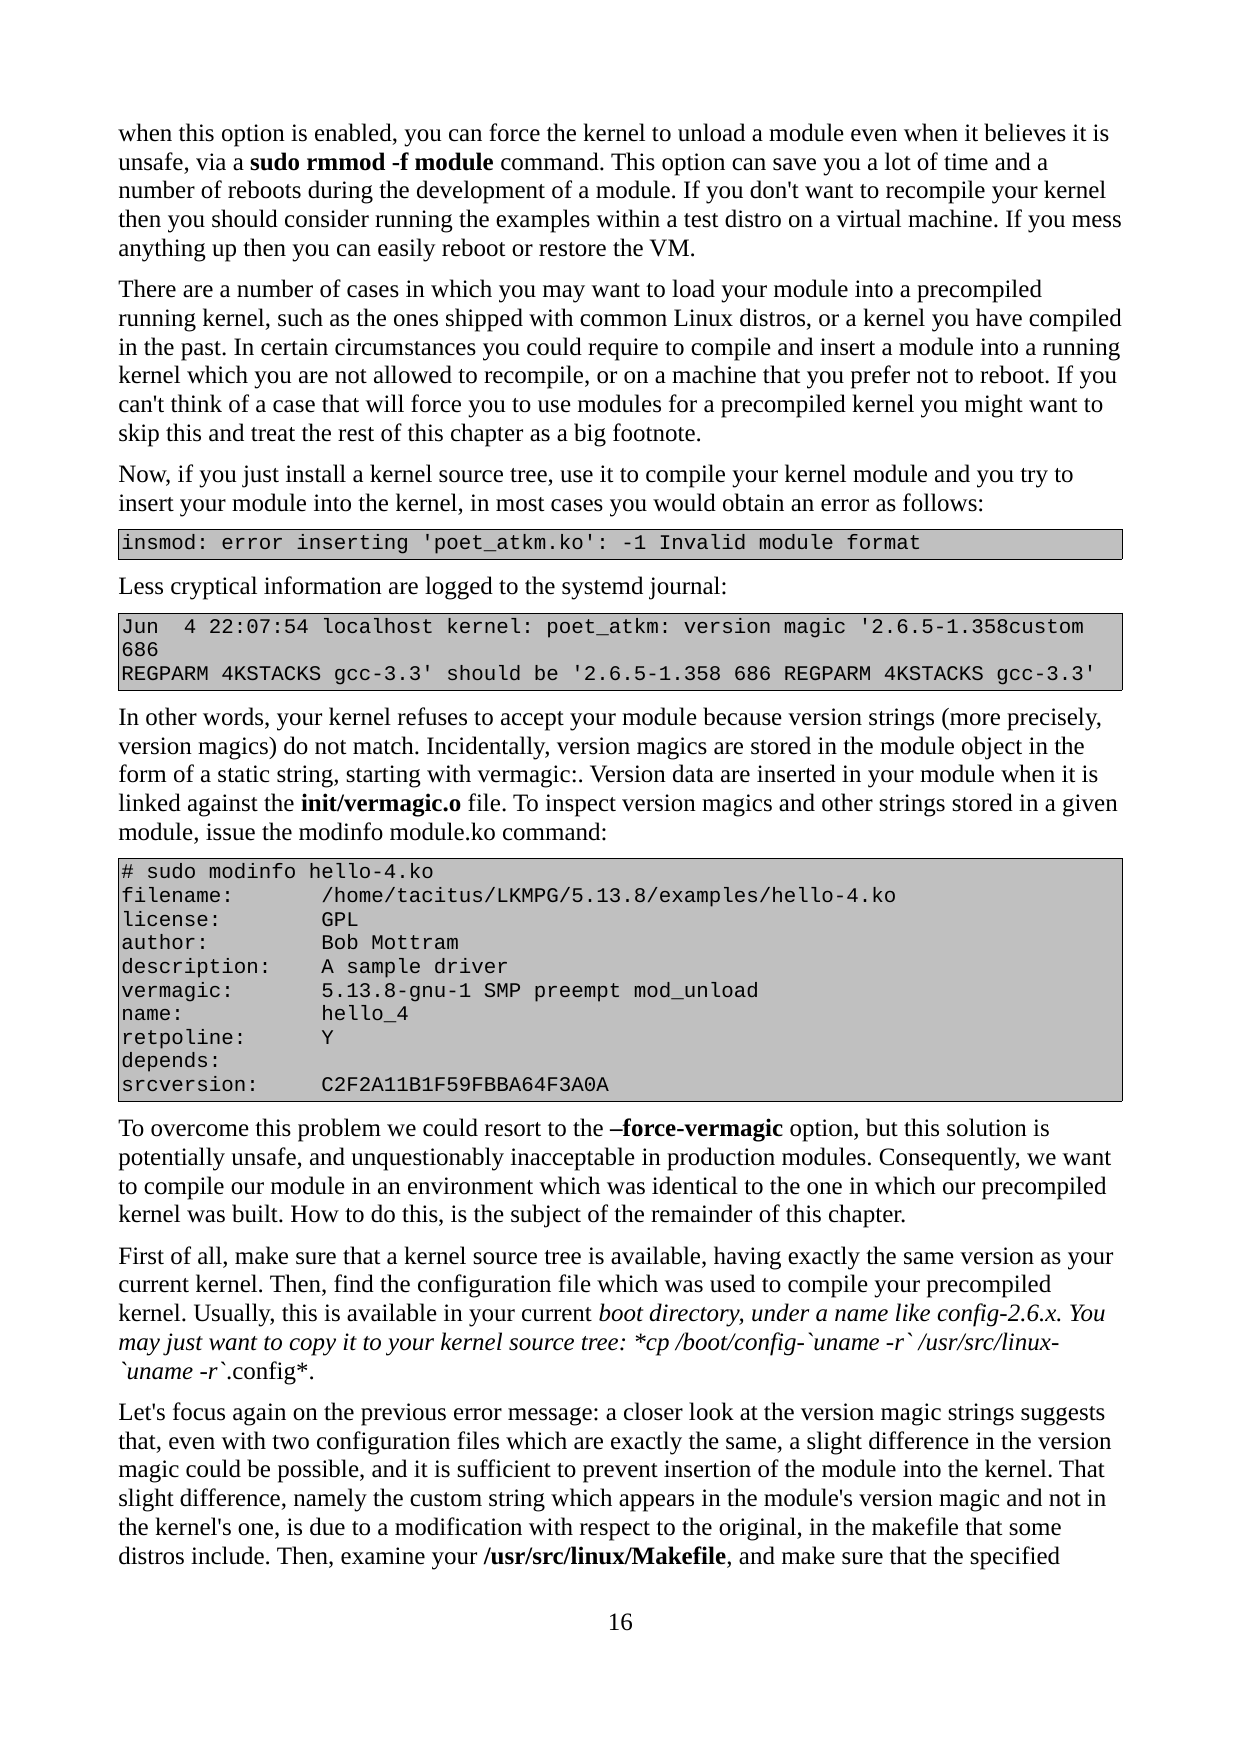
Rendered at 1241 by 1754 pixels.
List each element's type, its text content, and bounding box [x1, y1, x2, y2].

text license: GPL [119, 906, 1122, 929]
text Now, if you just install a kernel source tree, use it to compile your kernel module and you try to insert your module into the kernel, in most cases you would obtain an error as follows: [118, 459, 1122, 517]
text To overcome this problem we could resort to the –force-vermagic option, but this solution is potentially unsafe, and unquestionably inacceptable in production modules. Consequently, we want to compile our module in an environment which was identical to the one in which our precompiled kernel was built. How to do this, is the subject of the remainder of this chapter. [118, 1113, 1122, 1228]
text In other words, your kernel refuses to accept your module because version strings (more precisely, version magics) do not match. Incidentally, version magics are stored in the module object in the form of a static string, starting with vermagic:. Version data are inserted in your module when it is linked against the init/vermagic.o file. To inspect version magics and other strings stored in a given module, issue the modinfo module.ko command: [118, 702, 1122, 846]
text filename: /home/tacitus/LKMPG/5.13.8/examples/hello-4.ko [119, 882, 1122, 906]
text # sudo modinfo hello-4.ko [119, 859, 1122, 882]
text Less cryptical information are logged to the systemd journal: [118, 571, 1122, 600]
text author: Bob Mottram [119, 929, 1122, 953]
text description: A sample driver [119, 953, 1122, 977]
text There are a number of cases in which you may want to load your module into a precompiled running kernel, such as the ones shipped with common Linux distros, or a kernel you have compiled in the past. In certain circumstances you could require to compile and insert a module into a running kernel which you are not allowed to recompile, or on a machine that you prefer not to reboot. If you can't think of a case that will force you to use modules for a precompiled kernel you might want to skip this and treat the rest of this chapter as a big footnote. [118, 274, 1122, 447]
text insmod: error inserting 'poet_atkm.ko': -1 Invalid module format [119, 530, 1122, 559]
text retpoline: Y [119, 1024, 1122, 1047]
text name: hello_4 [119, 1000, 1122, 1024]
text when this option is enabled, you can force the kernel to unload a module even when it believes it is unsafe, via a sudo rmmod -f module command. This option can save you a lot of time and a number of reboots during the development of a module. If you don't want to recompile your kernel then you should consider running the examples within a test distro on a virtual machine. If you mess anything up then you can easily reboot or restore the VM. [118, 118, 1122, 262]
text REGPARM 4KSTACKS gcc-3.3' should be '2.6.5-1.358 686 REGPARM 4KSTACKS gcc-3.3' [119, 660, 1122, 690]
text srcversion: C2F2A11B1F59FBBA64F3A0A [119, 1071, 1122, 1101]
text vermagic: 5.13.8-gnu-1 SMP preempt mod_unload [119, 977, 1122, 1000]
text depends: [119, 1047, 1122, 1071]
text Let's focus again on the previous error message: a closer look at the version magic strings suggests that, even with two configuration files which are exactly the same, a slight difference in the version magic could be possible, and it is sufficient to prevent insertion of the module into the kernel. That slight difference, namely the custom string which appears in the module's version magic and not in the kernel's one, is due to a modification with respect to the original, in the makefile that some distros include. Then, examine your /usr/src/linux/Makefile, and make sure that the specified [118, 1397, 1122, 1569]
text First of all, make sure that a kernel source tree is available, having exactly the same version as your current kernel. Then, find the configuration file which was used to compile your precompiled kernel. Usually, this is available in your current boot directory, under a name like config-2.6.x. You may just want to copy it to your kernel source tree: *cp /boot/config-`uname -r` /usr/src/linux-`uname -r`.config*. [118, 1241, 1122, 1384]
text Jun 4 22:07:54 localhost kernel: poet_atkm: version magic '2.6.5-1.358custom 686 [119, 614, 1122, 660]
